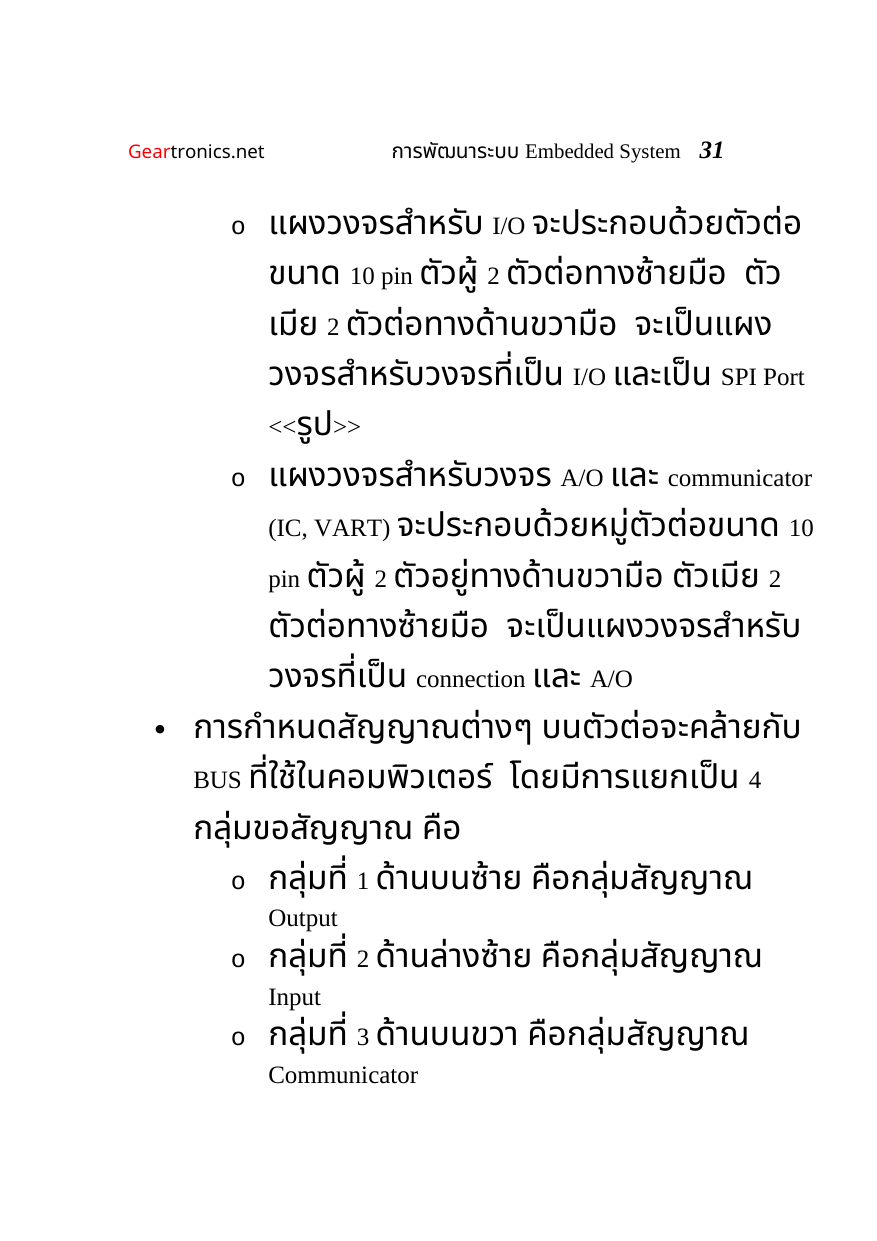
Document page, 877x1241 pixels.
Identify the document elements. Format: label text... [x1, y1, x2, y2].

list แผงวงจรสำหรับ I/O จะประกอบด้วยตัวต่อขนาด 10 pin ตัวผู้ 2 ตัวต่อทางซ้ายมือ ตัวเมีย 2 ตัวต่อทางด้านขวามือ จะเป็นแผงวงจรสำหรับวงจรที่เป็น I/O และเป็น SPI Port <<รูป>> [231, 199, 818, 451]
list แผงวงจรสำหรับวงจร A/O และ communicator (IC, VART) จะประกอบด้วยหมู่ตัวต่อขนาด 10 pin ตัวผู้ 2 ตัวอยู่ทางด้านขวามือ ตัวเมีย 2 ตัวต่อทางซ้ายมือ จะเป็นแผงวงจรสำหรับวงจรที่เป็น connection และ A/O [231, 451, 818, 703]
list กลุ่มที่ 1 ด้านบนซ้าย คือกลุ่มสัญญาณ Output [231, 854, 818, 932]
list กลุ่มที่ 2 ด้านล่างซ้าย คือกลุ่มสัญญาณ Input [231, 932, 818, 1010]
list กลุ่มที่ 3 ด้านบนขวา คือกลุ่มสัญญาณ Communicator [231, 1010, 818, 1088]
list การกำหนดสัญญาณต่างๆ บนตัวต่อจะคล้ายกับ BUS ที่ใช้ในคอมพิวเตอร์ โดยมีการแยกเป็น 4 กลุ่มขอสัญญาณ คือ [156, 703, 818, 854]
